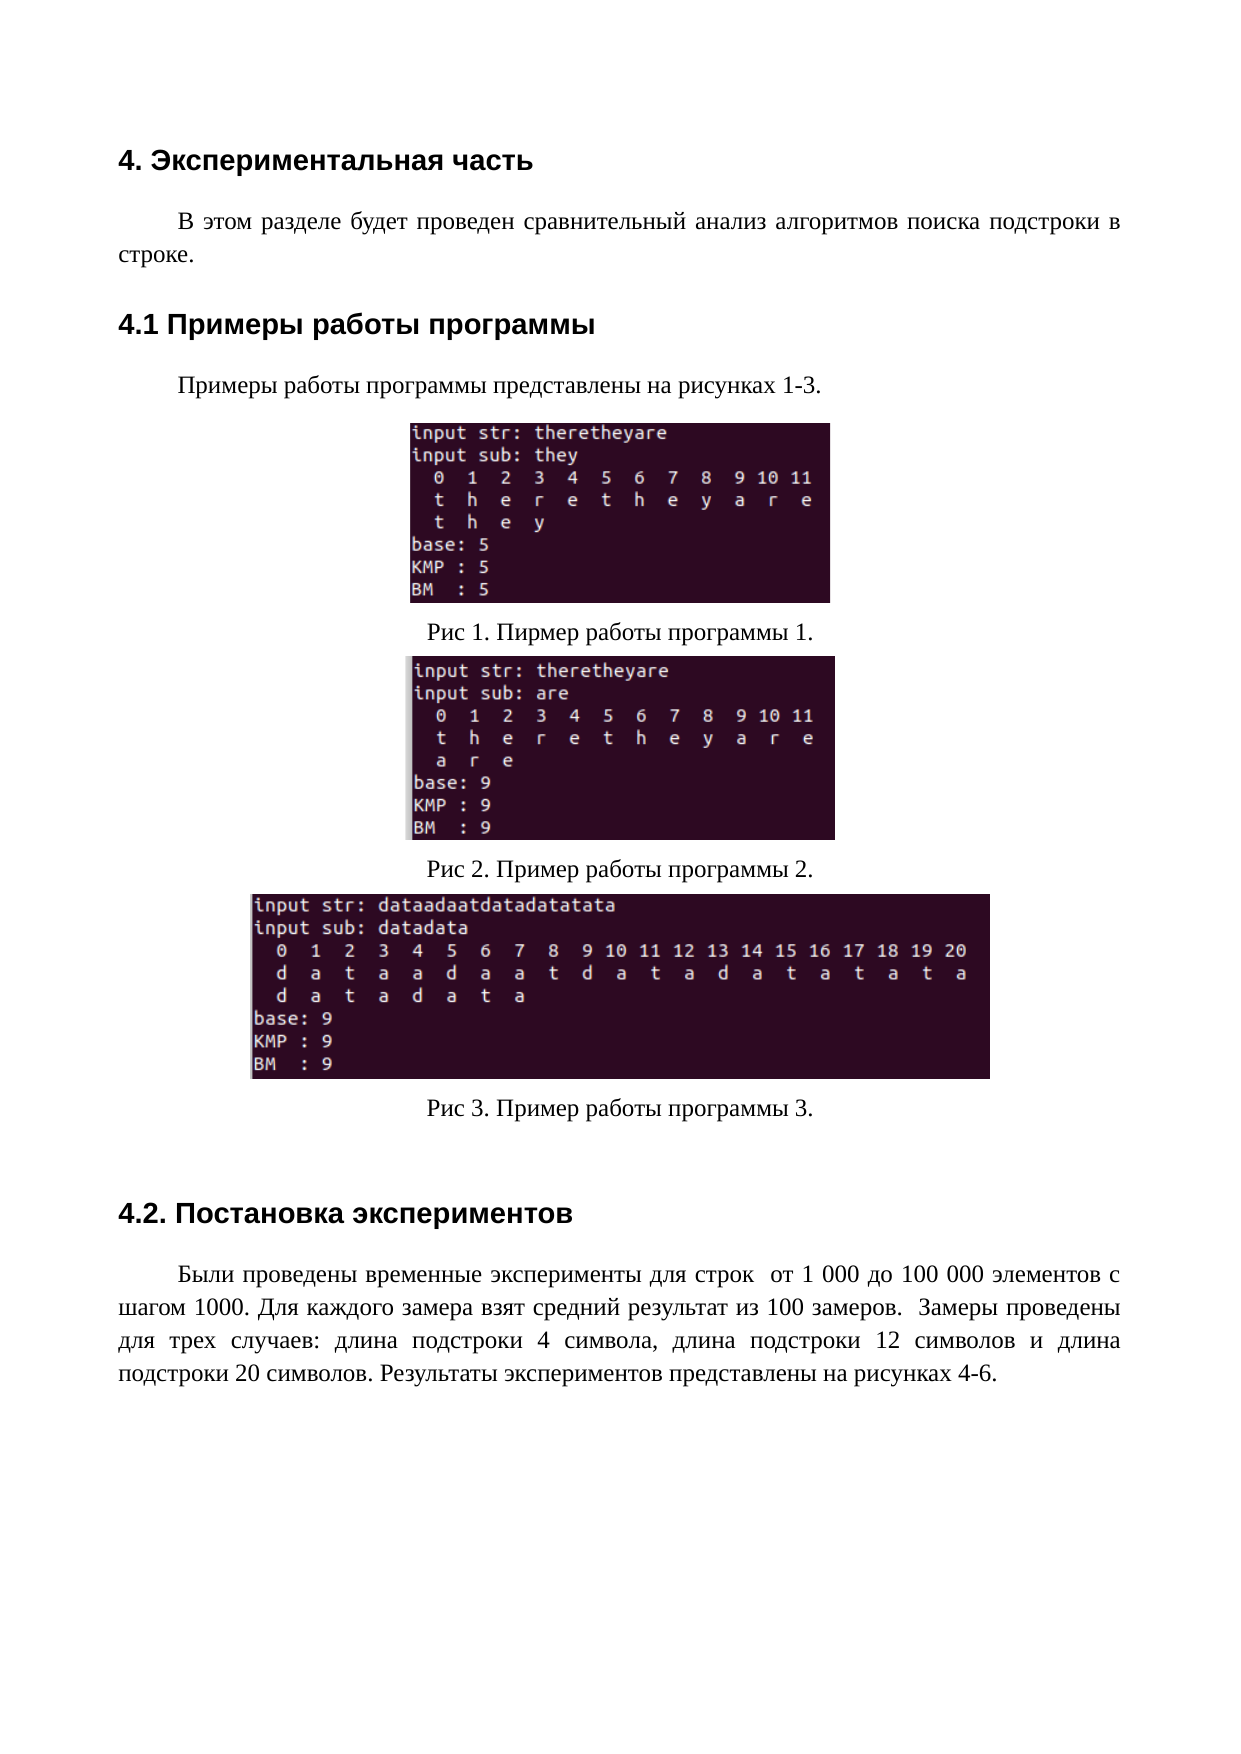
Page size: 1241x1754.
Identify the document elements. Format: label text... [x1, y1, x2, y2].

subtitle 4.1 Примеры работы программы [118, 307, 1122, 341]
picture [250, 894, 990, 1079]
picture [405, 656, 835, 840]
table_cell Рис 2. Пример работы программы 2. [118, 651, 1122, 888]
text Примеры работы программы представлены на рисунках 1-3. [118, 370, 1122, 399]
subtitle 4. Экспериментальная часть [118, 143, 1122, 177]
text Были проведены временные эксперименты для строк от 1 000 до 100 000 элементов с шагом 1000. Для каждого замера взят средний результат из 100 замеров. Замеры проведены для трех случаев: длина подстроки 4 символа, длина подстроки 12 символов и длина подстроки 20 символов. Результаты экспериментов представлены на рисунках 4-6. [118, 1259, 1122, 1387]
table_header Рис 1. Пирмер работы программы 1. [118, 418, 1122, 651]
picture [410, 423, 831, 603]
subtitle 4.2. Постановка экспериментов [118, 1196, 1122, 1230]
text В этом разделе будет проведен сравнительный анализ алгоритмов поиска подстроки в строке. [118, 206, 1122, 268]
table_cell Рис 3. Пример работы программы 3. [118, 889, 1122, 1128]
